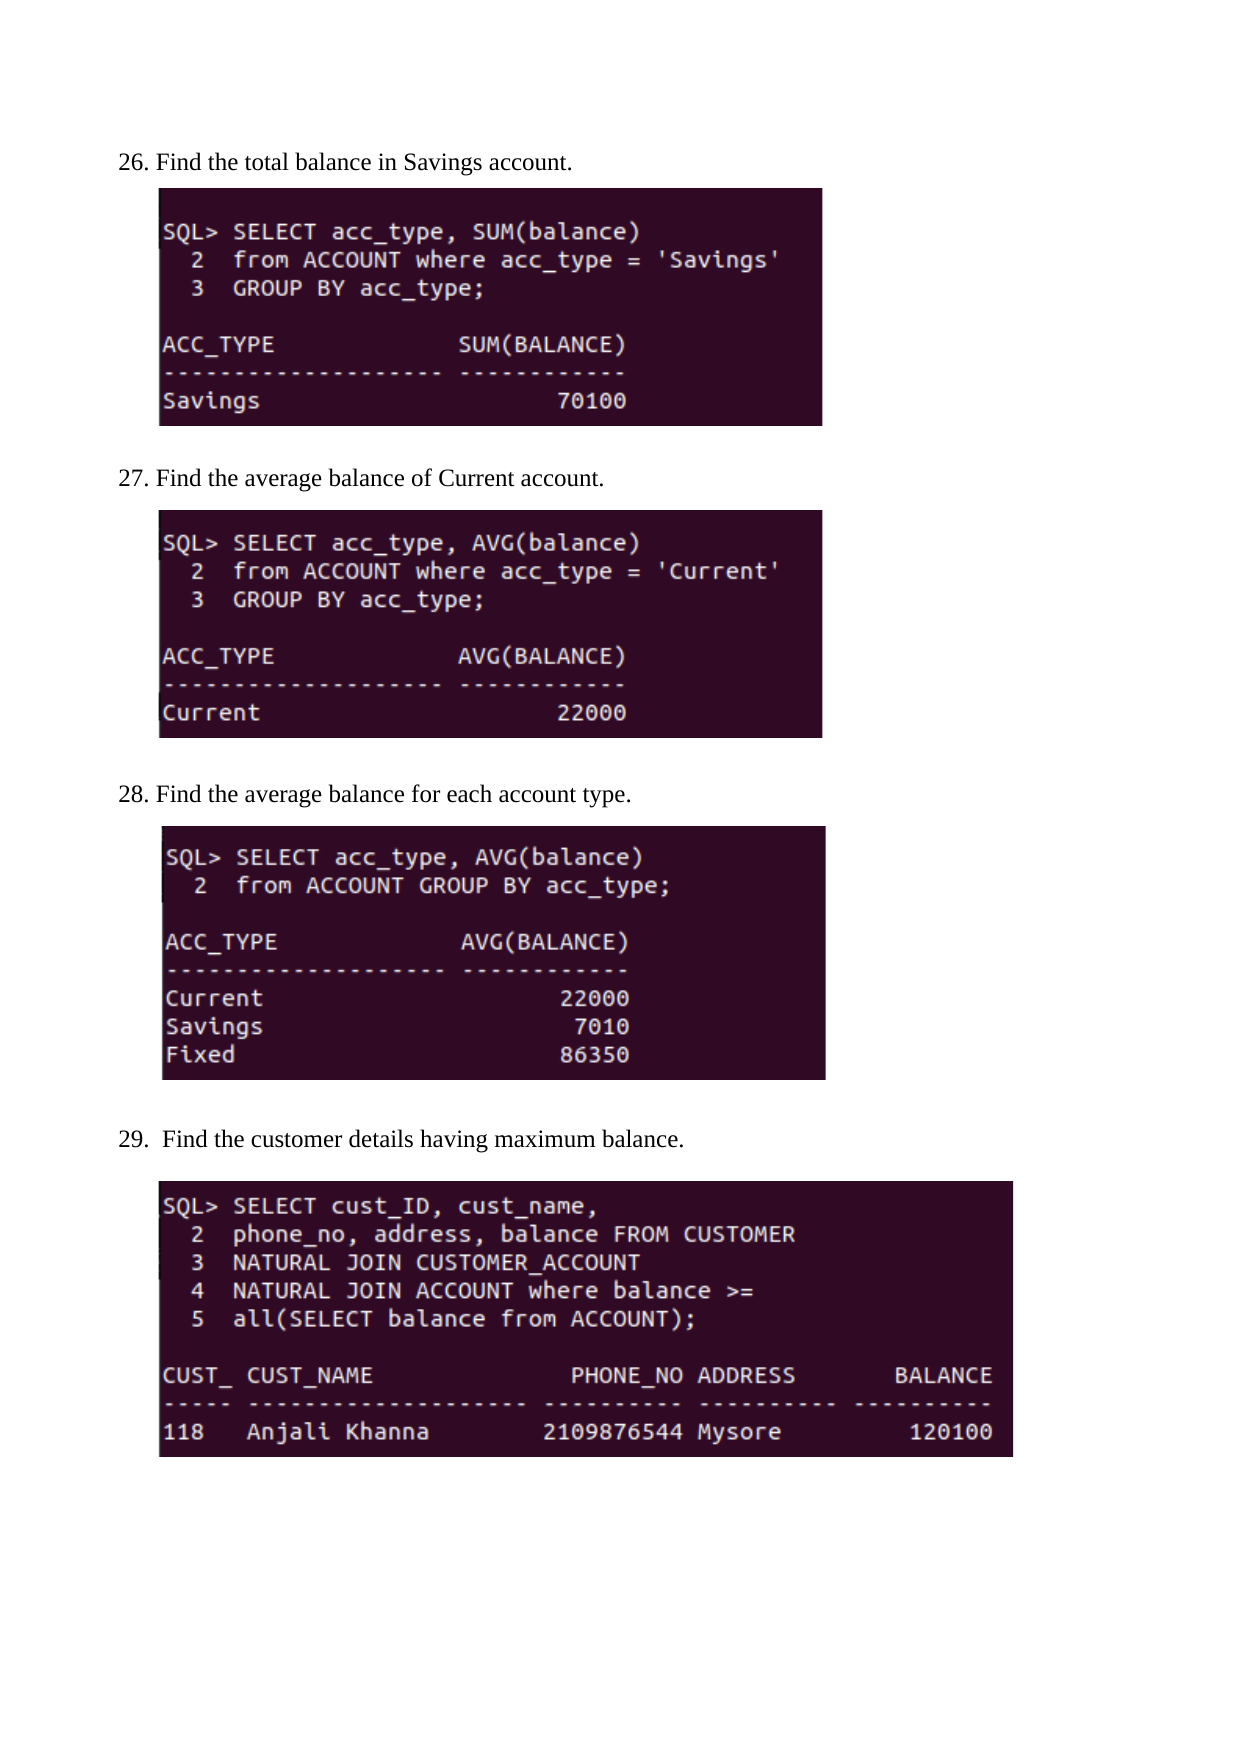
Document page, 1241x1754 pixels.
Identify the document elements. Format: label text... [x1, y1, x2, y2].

text 28. Find the average balance for each account type. [118, 779, 1122, 808]
text 29. Find the customer details having maximum balance. [118, 1124, 1122, 1153]
picture [161, 826, 826, 1080]
text 26. Find the total balance in Savings account. [118, 147, 1122, 176]
text 27. Find the average balance of Current account. [118, 463, 1122, 492]
picture [158, 1181, 1014, 1457]
picture [158, 510, 823, 738]
picture [158, 188, 823, 426]
